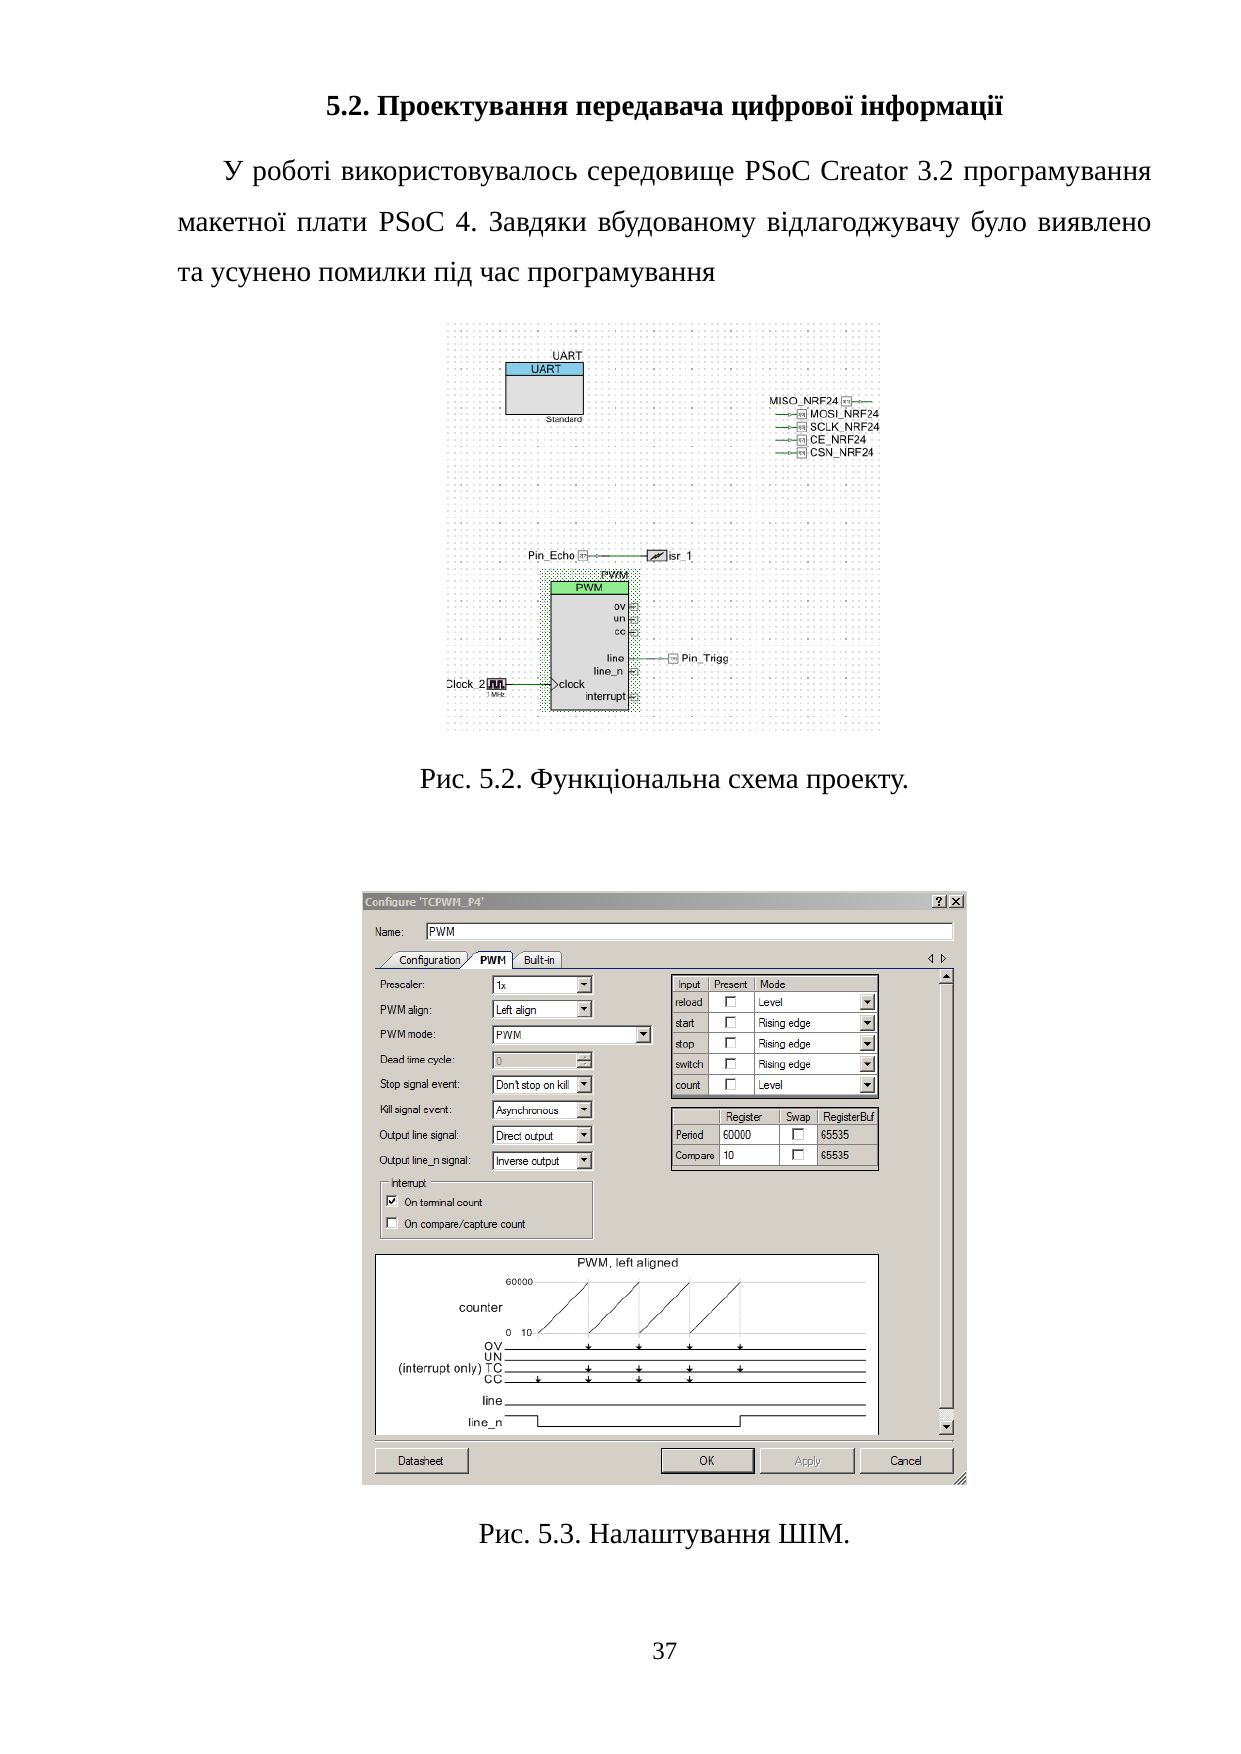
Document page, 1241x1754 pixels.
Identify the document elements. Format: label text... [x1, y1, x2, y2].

text У роботі використовувалось середовище PSoC Creator 3.2 програмування макетної плати PSoC 4. Завдяки вбудованому відлагоджувачу було виявлено та усунено помилки під час програмування [177, 153, 1152, 288]
picture [362, 891, 967, 1485]
picture [446, 318, 883, 731]
text Рис. 5.3. Налаштування ШІМ. [177, 1516, 1152, 1550]
text Рис. 5.2. Функціональна схема проекту. [177, 762, 1152, 795]
text 5.2. Проектування передавача цифрової інформації [177, 88, 1152, 122]
